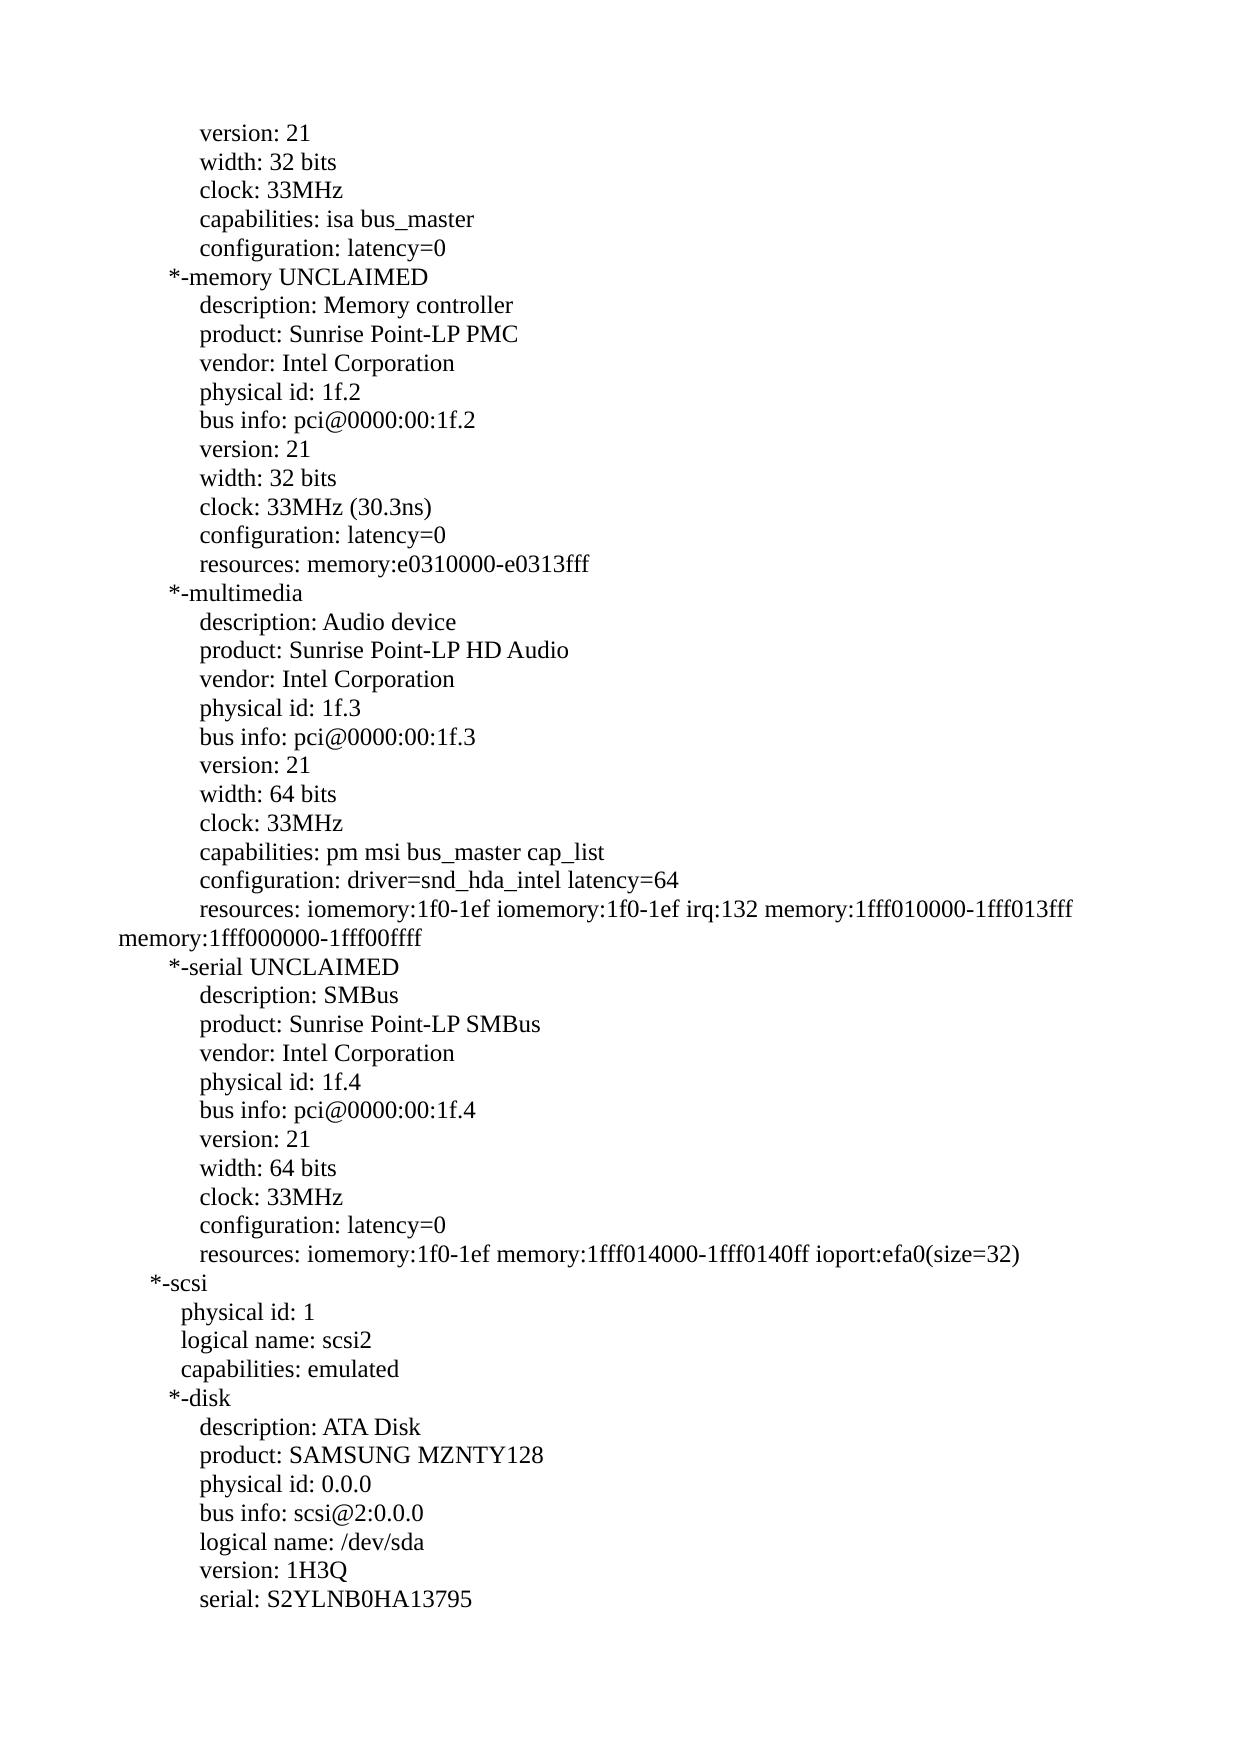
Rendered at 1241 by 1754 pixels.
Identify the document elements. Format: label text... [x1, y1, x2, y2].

text clock: 33MHz [118, 176, 1122, 204]
text configuration: latency=0 [118, 1211, 1122, 1239]
text bus info: pci@0000:00:1f.4 [118, 1096, 1122, 1124]
text physical id: 1 [118, 1297, 1122, 1326]
text description: SMBus [118, 981, 1122, 1009]
text physical id: 1f.4 [118, 1067, 1122, 1096]
text clock: 33MHz [118, 808, 1122, 837]
text *-disk [118, 1383, 1122, 1412]
text capabilities: isa bus_master [118, 204, 1122, 233]
text product: Sunrise Point-LP PMC [118, 319, 1122, 348]
text width: 32 bits [118, 463, 1122, 492]
text *-serial UNCLAIMED [118, 952, 1122, 981]
text capabilities: pm msi bus_master cap_list [118, 837, 1122, 866]
text physical id: 1f.2 [118, 377, 1122, 406]
text description: Memory controller [118, 291, 1122, 319]
text bus info: pci@0000:00:1f.3 [118, 722, 1122, 751]
text logical name: scsi2 [118, 1326, 1122, 1354]
text configuration: latency=0 [118, 521, 1122, 549]
text product: SAMSUNG MZNTY128 [118, 1441, 1122, 1469]
text clock: 33MHz [118, 1182, 1122, 1211]
text resources: iomemory:1f0-1ef memory:1fff014000-1fff0140ff ioport:efa0(size=32) [118, 1239, 1122, 1268]
text *-memory UNCLAIMED [118, 262, 1122, 291]
text resources: memory:e0310000-e0313fff [118, 549, 1122, 578]
text clock: 33MHz (30.3ns) [118, 492, 1122, 521]
text capabilities: emulated [118, 1354, 1122, 1383]
text configuration: latency=0 [118, 233, 1122, 262]
text product: Sunrise Point-LP HD Audio [118, 636, 1122, 664]
text description: ATA Disk [118, 1412, 1122, 1441]
text version: 1H3Q [118, 1556, 1122, 1584]
text vendor: Intel Corporation [118, 348, 1122, 377]
text product: Sunrise Point-LP SMBus [118, 1009, 1122, 1038]
text width: 32 bits [118, 147, 1122, 176]
text *-multimedia [118, 578, 1122, 607]
text version: 21 [118, 434, 1122, 463]
text width: 64 bits [118, 1153, 1122, 1182]
text serial: S2YLNB0HA13795 [118, 1584, 1122, 1613]
text width: 64 bits [118, 779, 1122, 808]
text bus info: pci@0000:00:1f.2 [118, 406, 1122, 434]
text physical id: 0.0.0 [118, 1469, 1122, 1498]
text vendor: Intel Corporation [118, 664, 1122, 693]
text version: 21 [118, 118, 1122, 147]
text version: 21 [118, 751, 1122, 779]
text bus info: scsi@2:0.0.0 [118, 1498, 1122, 1527]
text description: Audio device [118, 607, 1122, 636]
text *-scsi [118, 1268, 1122, 1297]
text physical id: 1f.3 [118, 693, 1122, 722]
text vendor: Intel Corporation [118, 1038, 1122, 1067]
text configuration: driver=snd_hda_intel latency=64 [118, 866, 1122, 894]
text logical name: /dev/sda [118, 1527, 1122, 1556]
text resources: iomemory:1f0-1ef iomemory:1f0-1ef irq:132 memory:1fff010000-1fff013fff memory:1fff000000-1fff00ffff [118, 894, 1122, 952]
text version: 21 [118, 1124, 1122, 1153]
